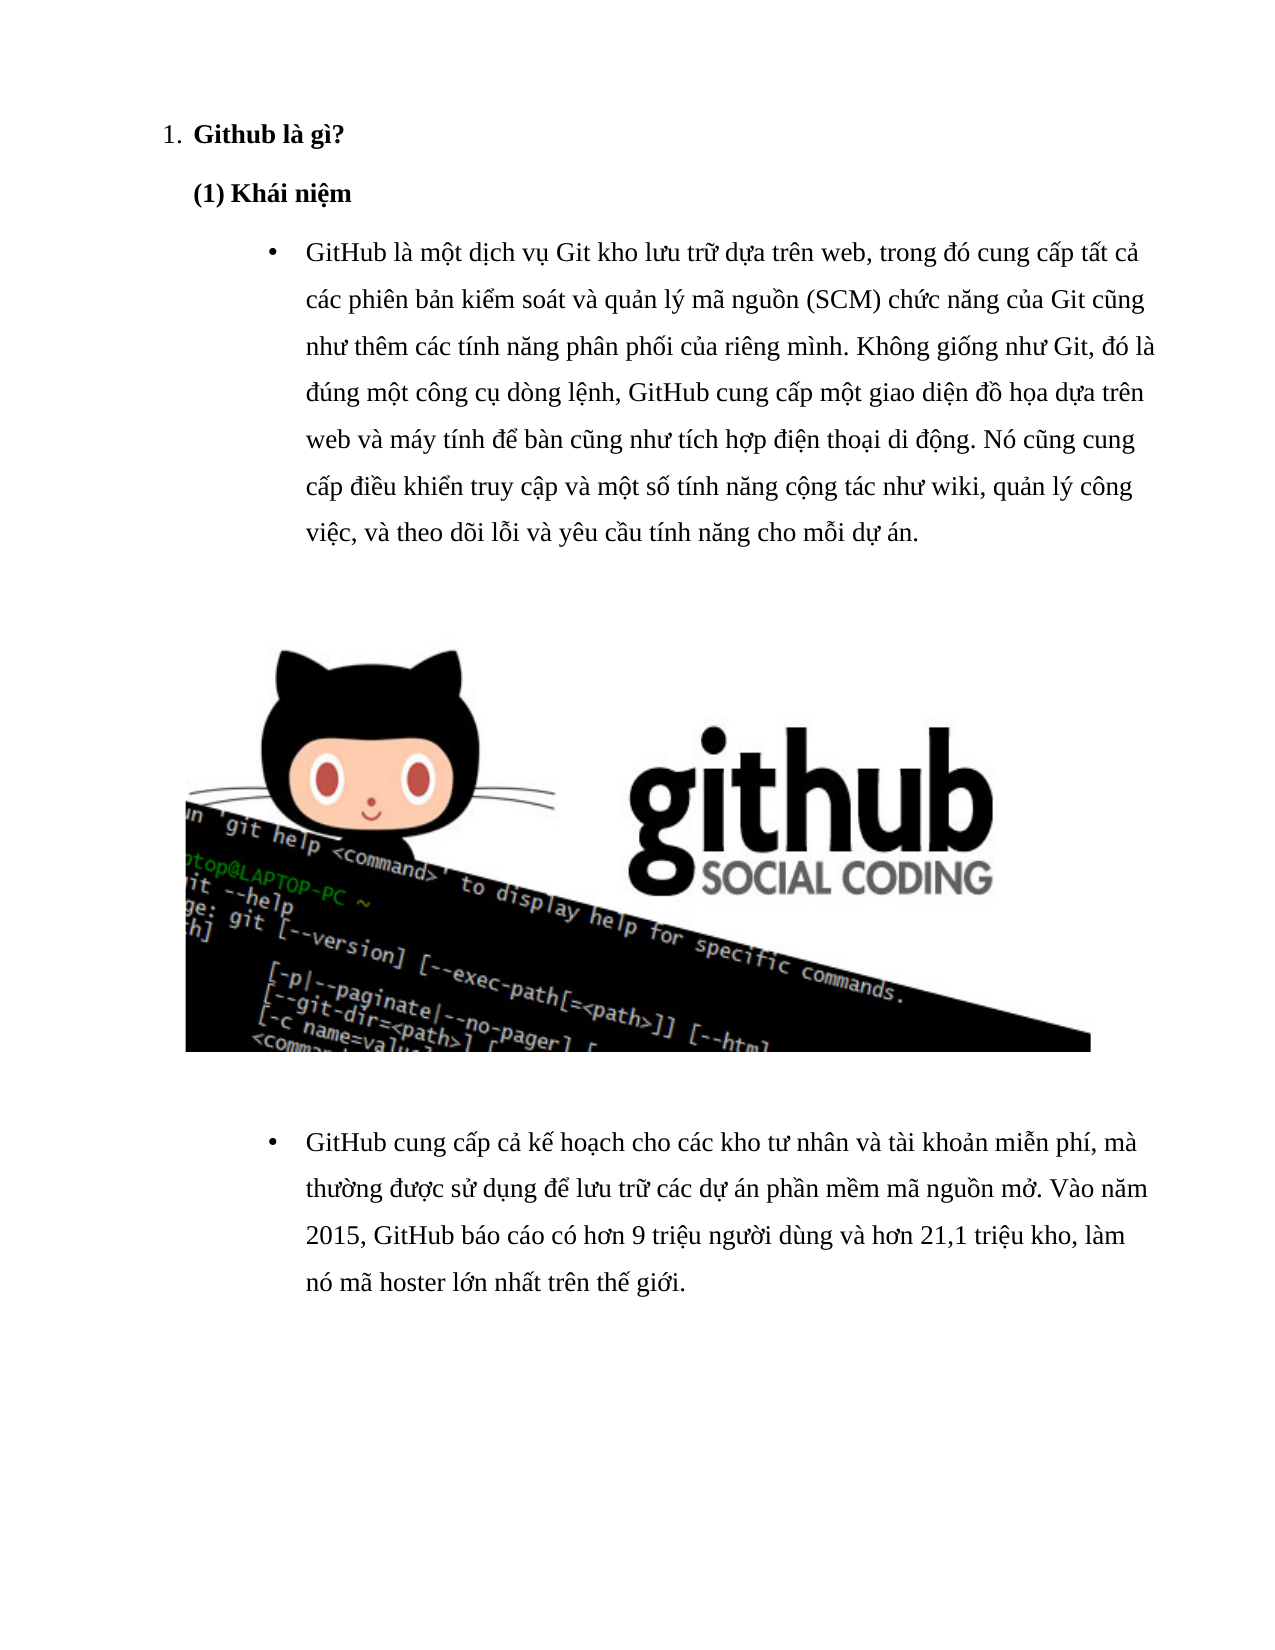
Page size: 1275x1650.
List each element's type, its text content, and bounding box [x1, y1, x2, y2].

list Khái niệm [193, 177, 1157, 208]
list Github là gì? [156, 118, 1157, 149]
list GitHub là một dịch vụ Git kho lưu trữ dựa trên web, trong đó cung cấp tất cả các phiên bản kiểm soát và quản lý mã nguồn (SCM) chức năng của Git cũng như thêm các tính năng phân phối của riêng mình. Không giống như Git, đó là đúng một công cụ dòng lệnh, GitHub cung cấp một giao diện đồ họa dựa trên web và máy tính để bàn cũng như tích hợp điện thoại di động. Nó cũng cung cấp điều khiển truy cập và một số tính năng cộng tác như wiki, quản lý công việc, và theo dõi lỗi và yêu cầu tính năng cho mỗi dự án. [268, 236, 1157, 548]
list GitHub cung cấp cả kế hoạch cho các kho tư nhân và tài khoản miễn phí, mà thường được sử dụng để lưu trữ các dự án phần mềm mã nguồn mở. Vào năm 2015, GitHub báo cáo có hơn 9 triệu người dùng và hơn 21,1 triệu kho, làm nó mã hoster lớn nhất trên thế giới. [268, 1126, 1157, 1297]
picture [185, 575, 1091, 1052]
